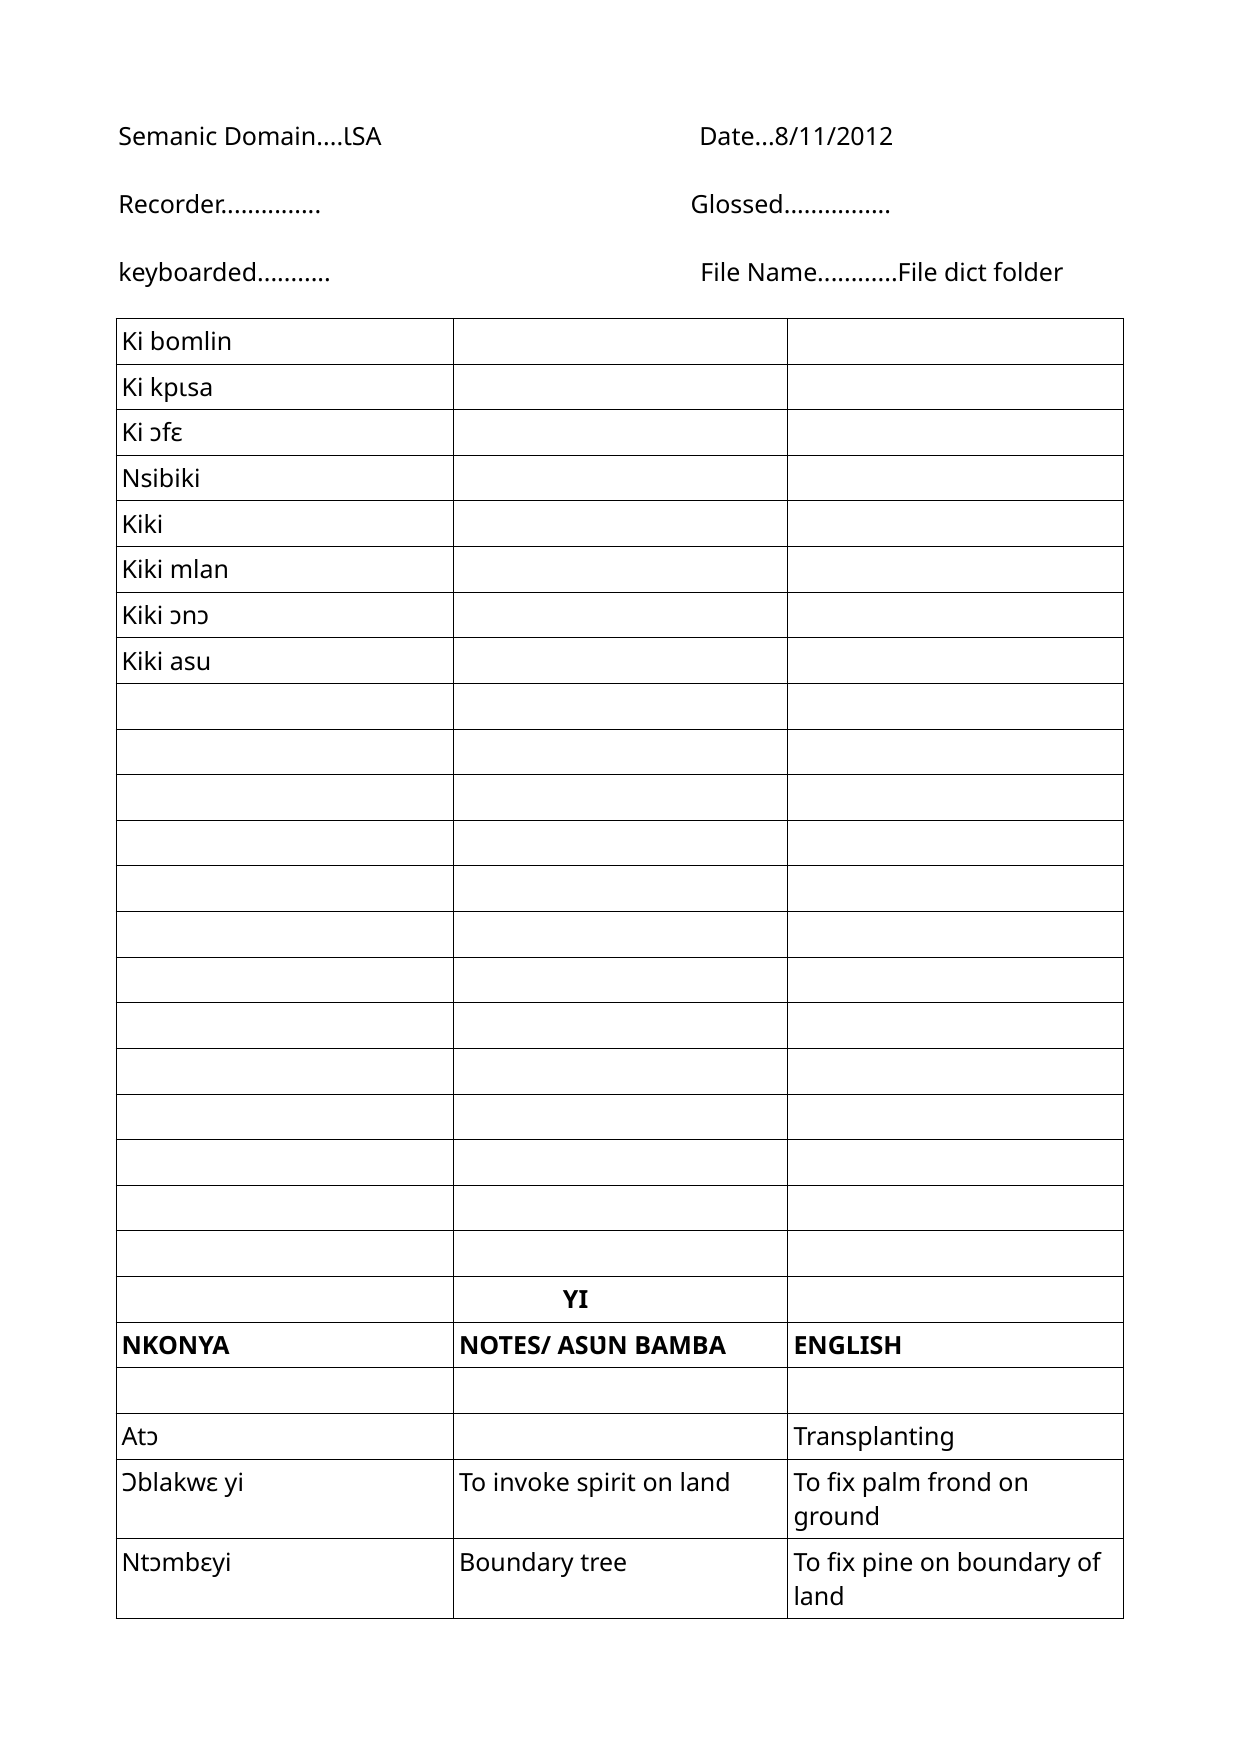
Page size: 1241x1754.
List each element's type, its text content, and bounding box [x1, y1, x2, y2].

table_cell [788, 1140, 1123, 1185]
table_cell [117, 821, 453, 865]
table_cell Ki kpɩsa [117, 365, 453, 409]
table_cell [454, 638, 787, 683]
table_cell [454, 501, 787, 546]
table_cell Kiki mlan [117, 547, 453, 592]
table_header Transplanting [788, 1414, 1123, 1459]
table_cell [788, 821, 1123, 865]
table_cell [454, 410, 787, 455]
table_cell Kiki [117, 501, 453, 546]
table_cell [788, 456, 1123, 500]
table_cell [788, 319, 1123, 363]
table_cell [454, 1049, 787, 1093]
table_cell [788, 775, 1123, 820]
table_cell [454, 1140, 787, 1185]
table_cell [117, 1049, 453, 1093]
table_cell [117, 775, 453, 820]
table_cell [117, 1003, 453, 1048]
table_cell NKONYA [117, 1323, 453, 1367]
table_cell [117, 1277, 453, 1322]
table_cell [788, 866, 1123, 911]
table_cell To fix palm frond on ground [788, 1460, 1123, 1538]
table_cell [788, 730, 1123, 774]
table_cell [788, 1003, 1123, 1048]
table_cell [788, 1368, 1123, 1413]
table_cell [454, 1003, 787, 1048]
table_cell NOTES/ ASƲN BAMBA [454, 1323, 787, 1367]
table_cell To fix pine on boundary of land [788, 1539, 1123, 1618]
table_cell [788, 1231, 1123, 1276]
table_cell [788, 684, 1123, 728]
table_cell YI [454, 1277, 787, 1322]
table_cell Ki ɔfɛ [117, 410, 453, 455]
table_cell [117, 866, 453, 911]
table_cell [788, 1095, 1123, 1139]
table_cell [788, 593, 1123, 637]
table_cell [788, 547, 1123, 592]
table_cell [454, 456, 787, 500]
table_cell [454, 730, 787, 774]
table_cell [117, 1095, 453, 1139]
table_cell Ntɔmbɛyi [117, 1539, 453, 1618]
table_cell Kiki ɔnɔ [117, 593, 453, 637]
table_cell Nsibiki [117, 456, 453, 500]
table_cell [117, 1140, 453, 1185]
table_cell [788, 501, 1123, 546]
table_cell [454, 912, 787, 957]
table_header [454, 1414, 787, 1459]
table_cell [454, 1095, 787, 1139]
table_cell [117, 912, 453, 957]
table_cell [454, 319, 787, 363]
table_cell Boundary tree [454, 1539, 787, 1618]
table_cell Ɔblakwɛ yi [117, 1460, 453, 1538]
table_cell [788, 410, 1123, 455]
table_cell [788, 1049, 1123, 1093]
table_cell [454, 1186, 787, 1230]
table_cell [454, 775, 787, 820]
table_cell Kiki asu [117, 638, 453, 683]
table_cell [117, 684, 453, 728]
table_cell [454, 1368, 787, 1413]
table_cell [454, 365, 787, 409]
table_cell To invoke spirit on land [454, 1460, 787, 1538]
table_cell [117, 958, 453, 1002]
table_cell [788, 638, 1123, 683]
table_cell [454, 958, 787, 1002]
table_cell [454, 593, 787, 637]
table_cell Ki bomlin [117, 319, 453, 363]
table_cell [788, 912, 1123, 957]
table_cell [454, 821, 787, 865]
table_cell [788, 958, 1123, 1002]
table_cell [117, 730, 453, 774]
table_cell [117, 1231, 453, 1276]
table_cell [454, 547, 787, 592]
table_cell [454, 866, 787, 911]
table_cell [788, 1186, 1123, 1230]
table_cell [788, 1277, 1123, 1322]
table_cell [117, 1186, 453, 1230]
table_cell ENGLISH [788, 1323, 1123, 1367]
table_cell [117, 1368, 453, 1413]
table_cell [454, 1231, 787, 1276]
table_cell [454, 684, 787, 728]
table_header Atɔ [117, 1414, 453, 1459]
table_cell [788, 365, 1123, 409]
